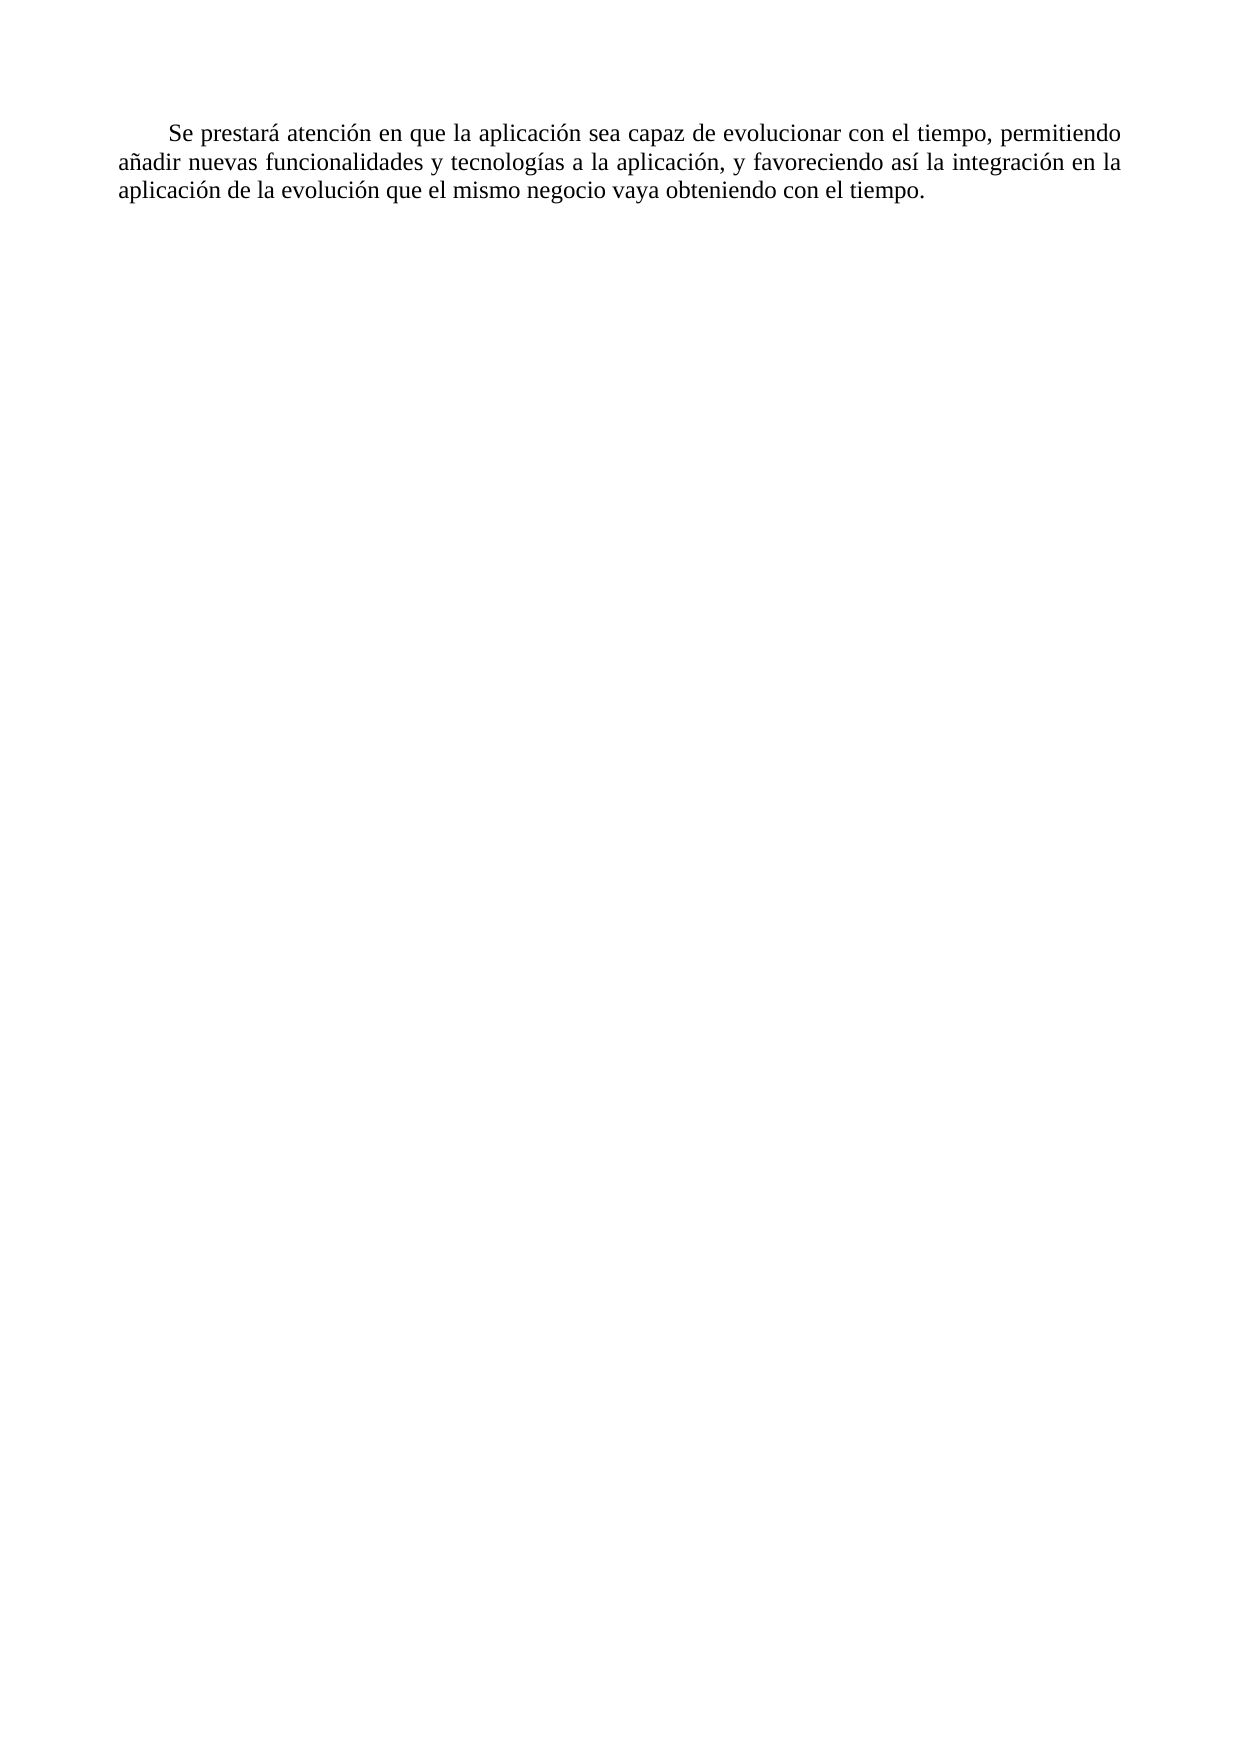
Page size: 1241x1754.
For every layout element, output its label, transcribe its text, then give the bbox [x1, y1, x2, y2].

text Se prestará atención en que la aplicación sea capaz de evolucionar con el tiempo, permitiendo añadir nuevas funcionalidades y tecnologías a la aplicación, y favoreciendo así la integración en la aplicación de la evolución que el mismo negocio vaya obteniendo con el tiempo. [118, 118, 1122, 204]
